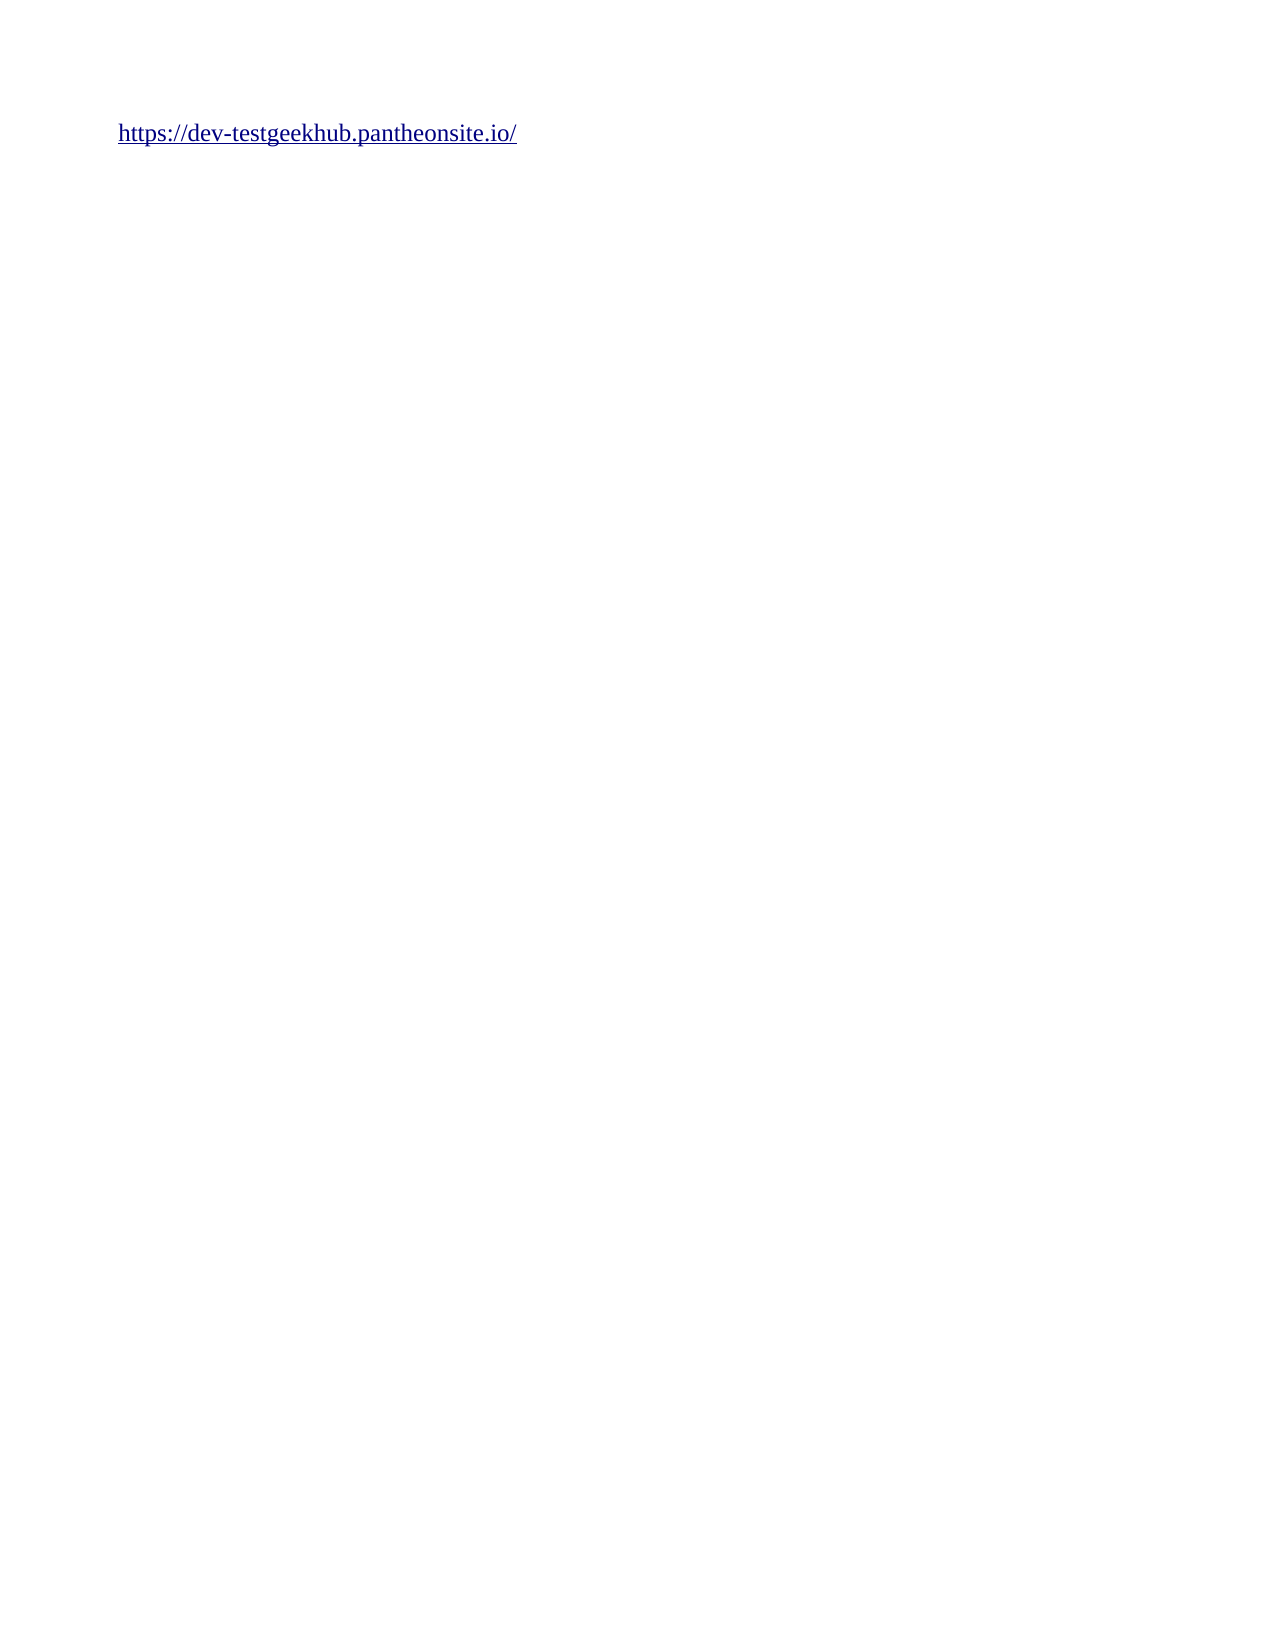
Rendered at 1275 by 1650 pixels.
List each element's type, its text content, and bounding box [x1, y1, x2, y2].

text https://dev-testgeekhub.pantheonsite.io/ [118, 118, 1157, 147]
